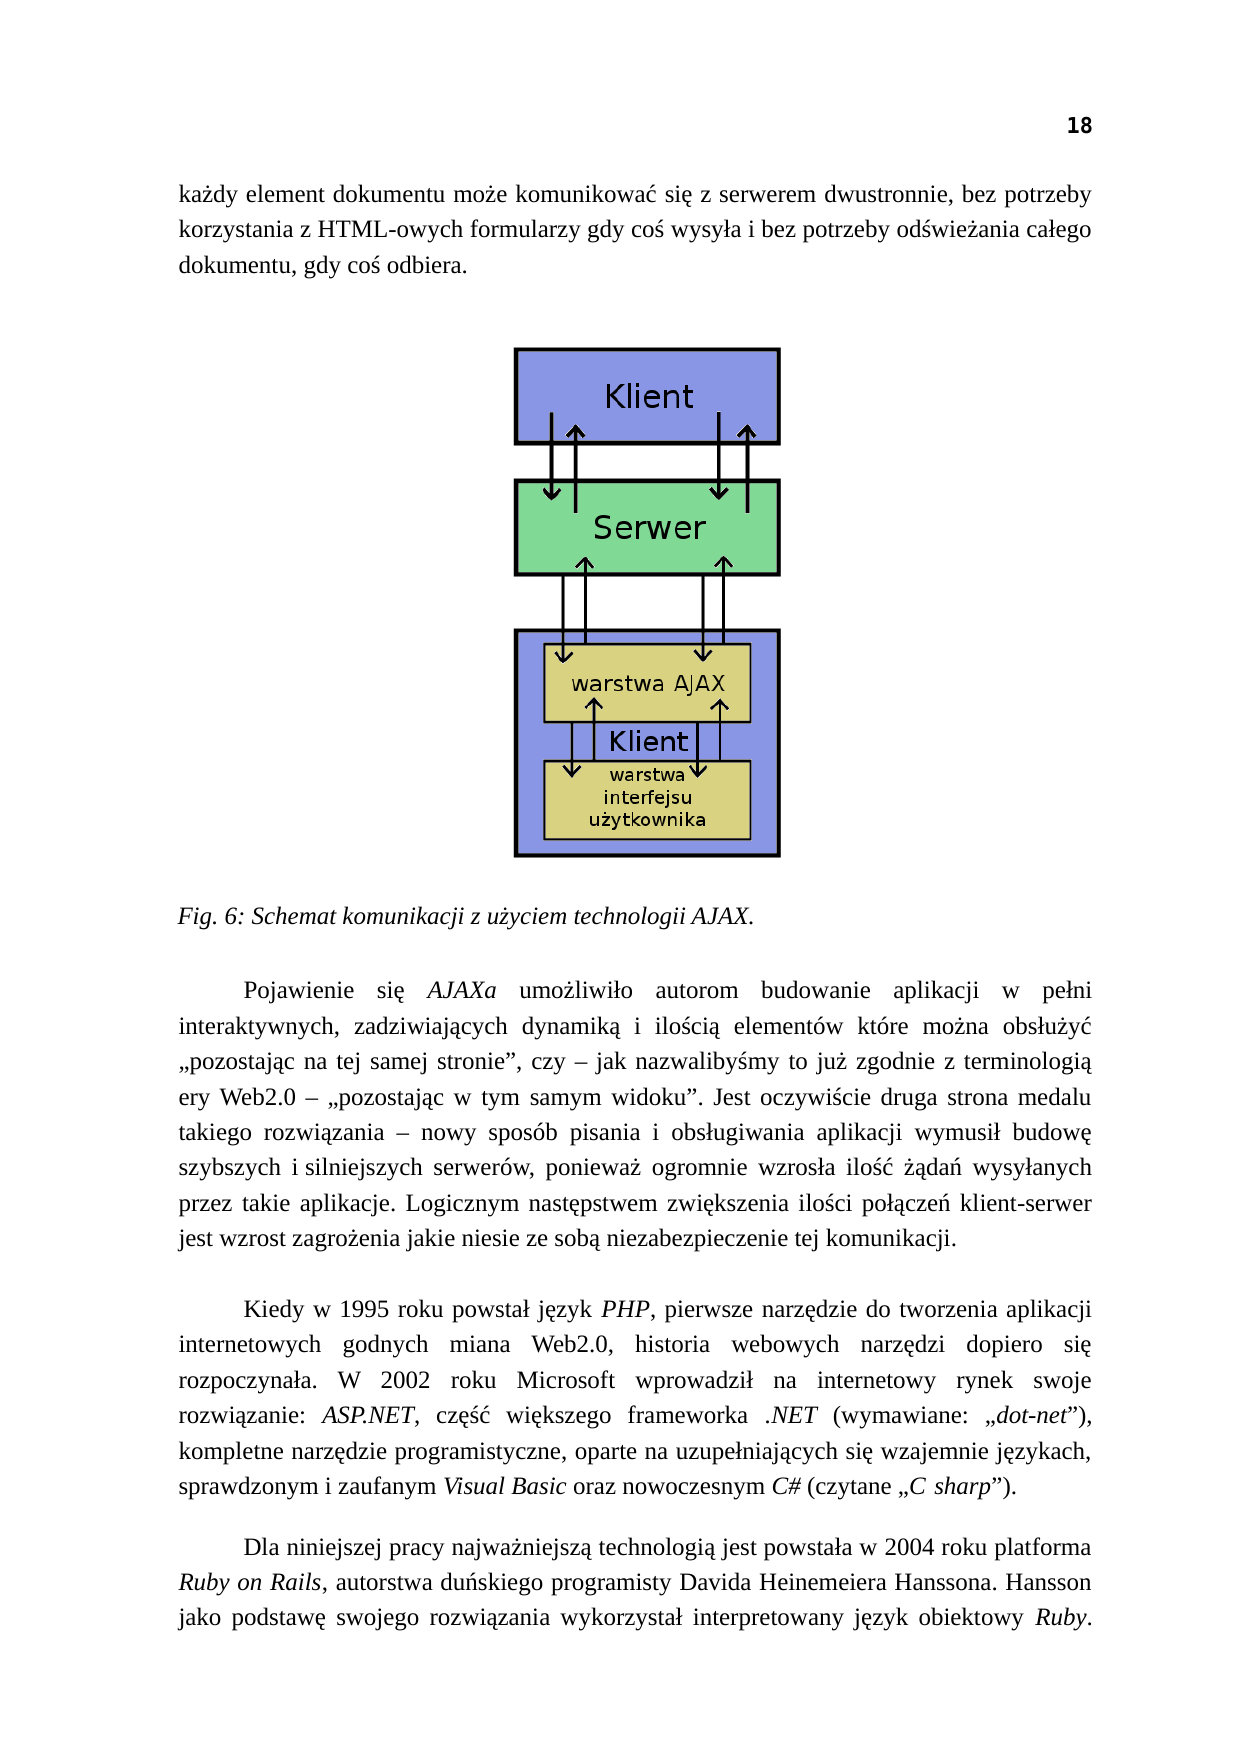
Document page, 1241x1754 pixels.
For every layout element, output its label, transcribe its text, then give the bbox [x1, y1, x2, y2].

text Kiedy w 1995 roku powstał język PHP, pierwsze narzędzie do tworzenia aplikacji internetowych godnych miana Web2.0, historia webowych narzędzi dopiero się rozpoczynała. W 2002 roku Microsoft wprowadził na internetowy rynek swoje rozwiązanie: ASP.NET, część większego frameworka .NET (wymawiane: „dot-net”), kompletne narzędzie programistyczne, oparte na uzupełniających się wzajemnie językach, sprawdzonym i zaufanym Visual Basic oraz nowoczesnym C# (czytane „C sharp”). [178, 1289, 1093, 1502]
picture [366, 321, 928, 883]
text Pojawienie się AJAXa umożliwiło autorom budowanie aplikacji w pełni interaktywnych, zadziwiających dynamiką i ilością elementów które można obsłużyć „pozostając na tej samej stronie”, czy – jak nazwalibyśmy to już zgodnie z terminologią ery Web2.0 – „pozostając w tym samym widoku”. Jest oczywiście druga strona medalu takiego rozwiązania – nowy sposób pisania i obsługiwania aplikacji wymusił budowę szybszych i silniejszych serwerów, ponieważ ogromnie wzrosła ilość żądań wysyłanych przez takie aplikacje. Logicznym następstwem zwiększenia ilości połączeń klient-serwer jest wzrost zagrożenia jakie niesie ze sobą niezabezpieczenie tej komunikacji. [178, 970, 1093, 1254]
text każdy element dokumentu może komunikować się z serwerem dwustronnie, bez potrzeby korzystania z HTML-owych formularzy gdy coś wysyła i bez potrzeby odświeżania całego dokumentu, gdy coś odbiera. [178, 174, 1093, 280]
table_header [177, 316, 1093, 888]
text Dla niniejszej pracy najważniejszą technologią jest powstała w 2004 roku platforma Ruby on Rails, autorstwa duńskiego programisty Davida Heinemeiera Hanssona. Hansson jako podstawę swojego rozwiązania wykorzystał interpretowany język obiektowy Ruby. [178, 1527, 1093, 1633]
text Fig. 6: Schemat komunikacji z użyciem technologii AJAX. [177, 901, 1093, 929]
